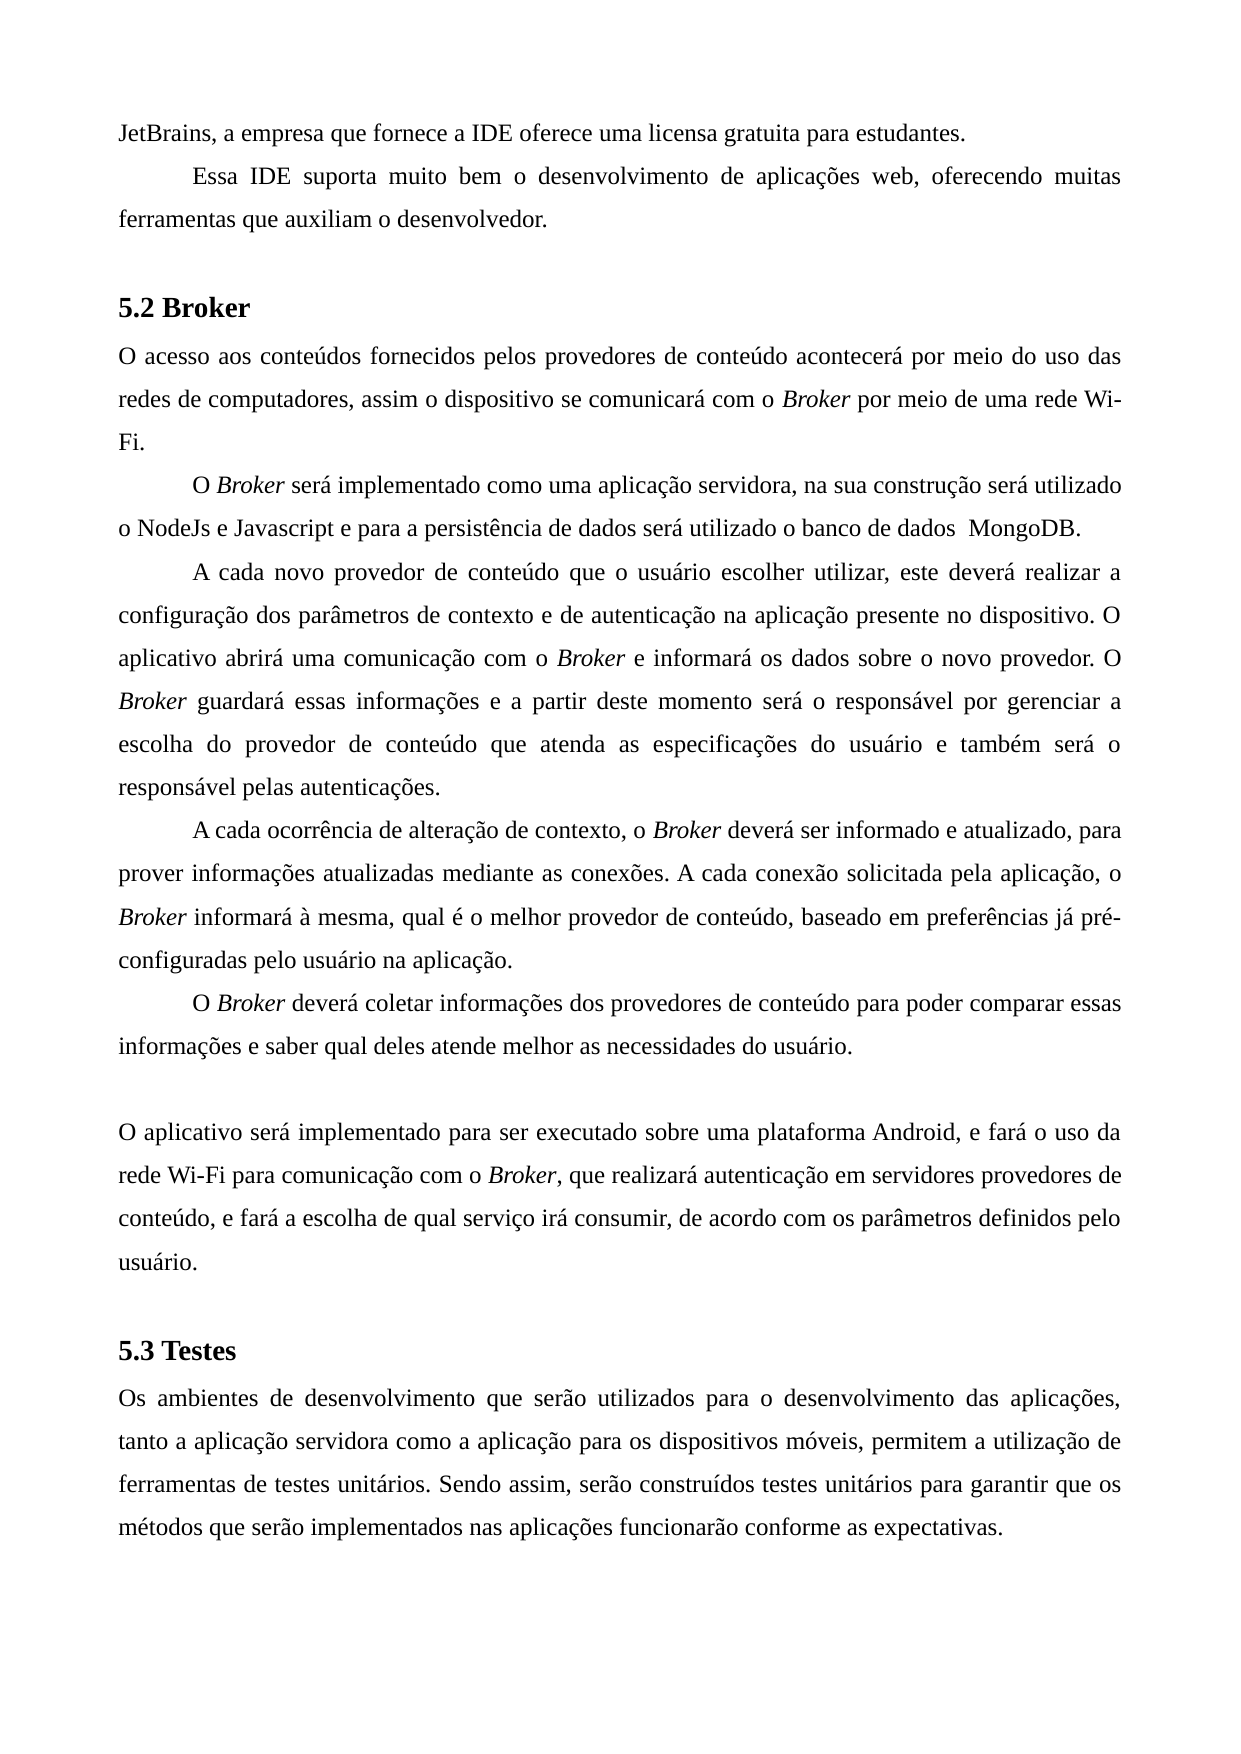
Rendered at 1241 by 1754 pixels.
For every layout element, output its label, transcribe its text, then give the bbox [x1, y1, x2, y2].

text O Broker deverá coletar informações dos provedores de conteúdo para poder comparar essas informações e saber qual deles atende melhor as necessidades do usuário. [118, 988, 1122, 1060]
text O acesso aos conteúdos fornecidos pelos provedores de conteúdo acontecerá por meio do uso das redes de computadores, assim o dispositivo se comunicará com o Broker por meio de uma rede Wi-Fi. [118, 341, 1122, 456]
text Essa IDE suporta muito bem o desenvolvimento de aplicações web, oferecendo muitas ferramentas que auxiliam o desenvolvedor. [118, 161, 1122, 233]
text A cada ocorrência de alteração de contexto, o Broker deverá ser informado e atualizado, para prover informações atualizadas mediante as conexões. A cada conexão solicitada pela aplicação, o Broker informará à mesma, qual é o melhor provedor de conteúdo, baseado em preferências já pré-configuradas pelo usuário na aplicação. [118, 815, 1122, 973]
text O aplicativo será implementado para ser executado sobre uma plataforma Android, e fará o uso da rede Wi-Fi para comunicação com o Broker, que realizará autenticação em servidores provedores de conteúdo, e fará a escolha de qual serviço irá consumir, de acordo com os parâmetros definidos pelo usuário. [118, 1117, 1122, 1275]
text 5.3 Testes [118, 1333, 1122, 1366]
text Os ambientes de desenvolvimento que serão utilizados para o desenvolvimento das aplicações, tanto a aplicação servidora como a aplicação para os dispositivos móveis, permitem a utilização de ferramentas de testes unitários. Sendo assim, serão construídos testes unitários para garantir que os métodos que serão implementados nas aplicações funcionarão conforme as expectativas. [118, 1383, 1122, 1541]
text 5.2 Broker [118, 291, 1122, 324]
text O Broker será implementado como uma aplicação servidora, na sua construção será utilizado o NodeJs e Javascript e para a persistência de dados será utilizado o banco de dados MongoDB. [118, 470, 1122, 542]
text JetBrains, a empresa que fornece a IDE oferece uma licensa gratuita para estudantes. [118, 118, 1122, 147]
text A cada novo provedor de conteúdo que o usuário escolher utilizar, este deverá realizar a configuração dos parâmetros de contexto e de autenticação na aplicação presente no dispositivo. O aplicativo abrirá uma comunicação com o Broker e informará os dados sobre o novo provedor. O Broker guardará essas informações e a partir deste momento será o responsável por gerenciar a escolha do provedor de conteúdo que atenda as especificações do usuário e também será o responsável pelas autenticações. [118, 557, 1122, 801]
